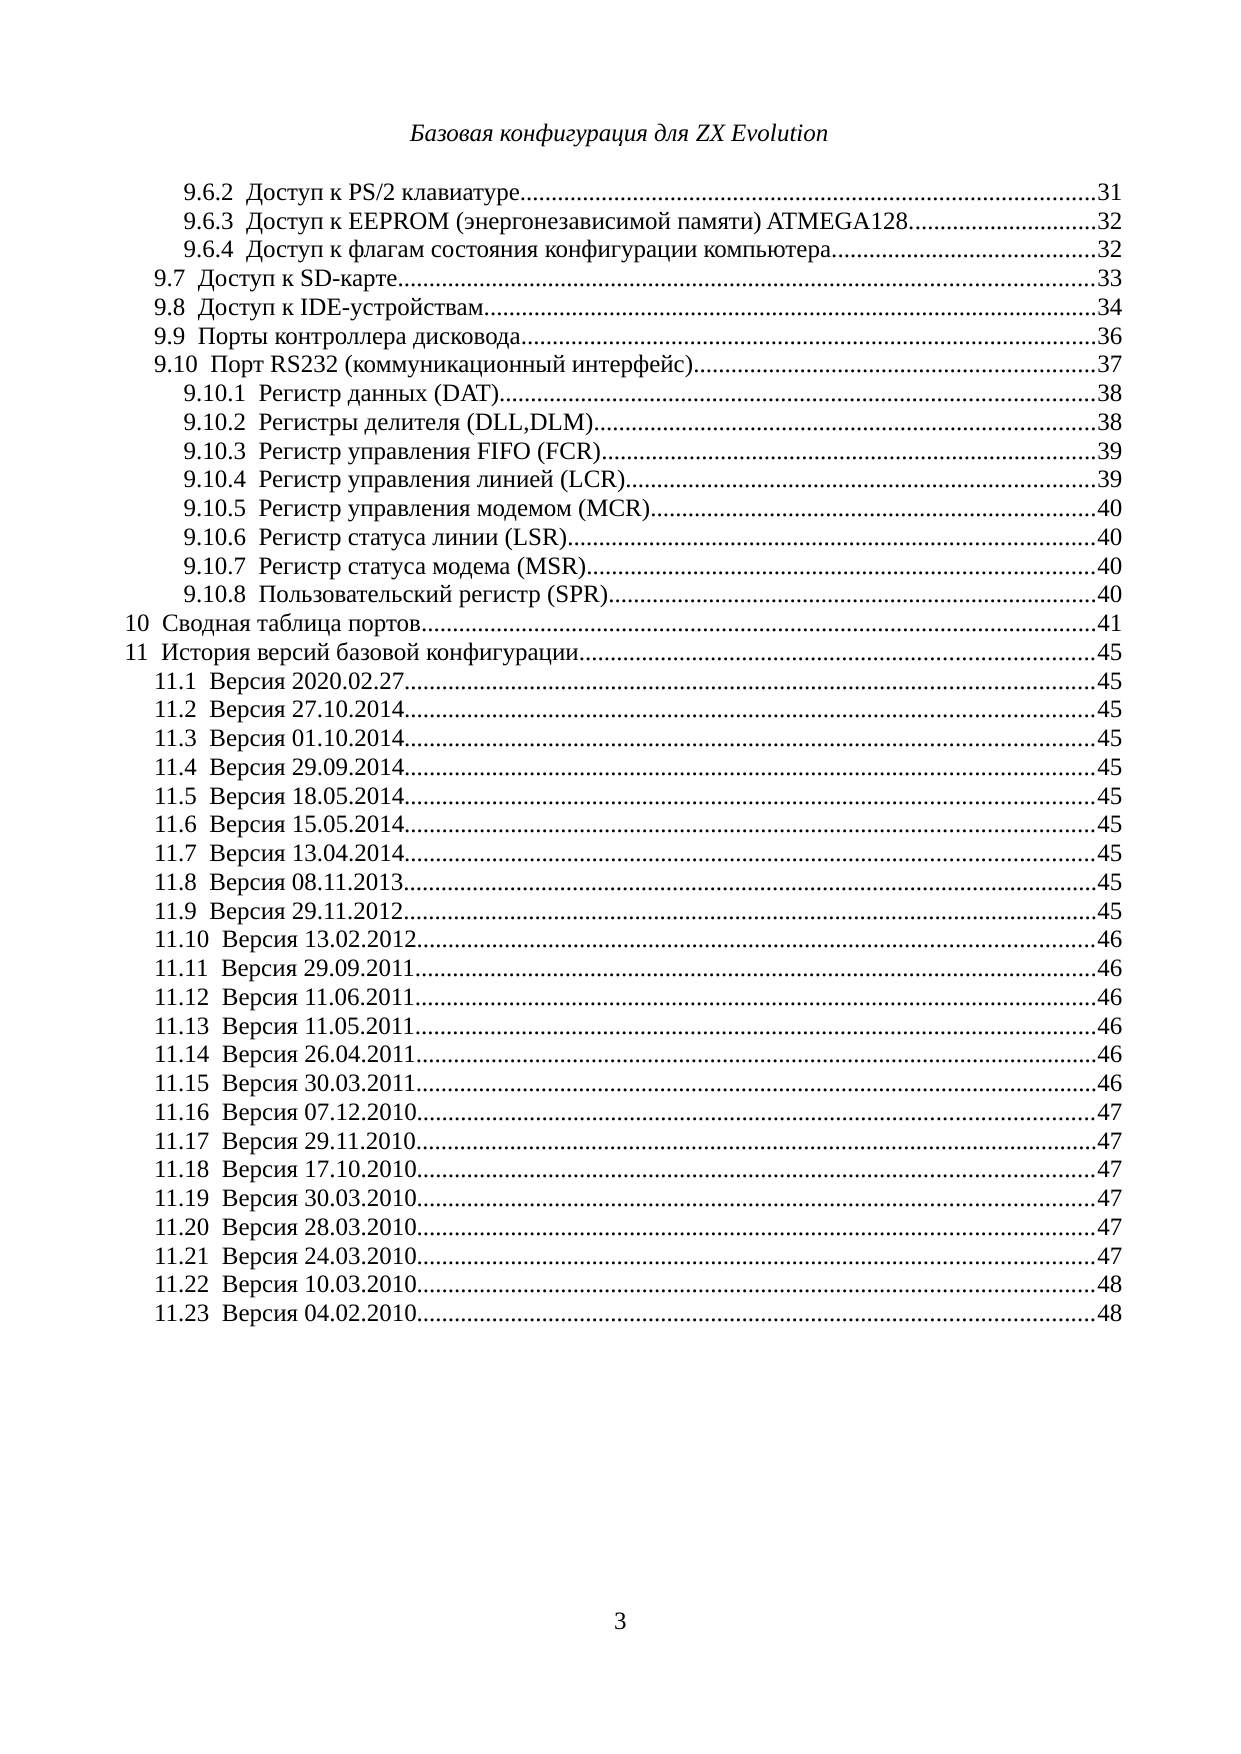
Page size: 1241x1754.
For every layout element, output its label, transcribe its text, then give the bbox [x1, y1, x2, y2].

text 11.9 Версия 29.11.2012 45 [148, 896, 1122, 924]
text 11.21 Версия 24.03.2010 47 [148, 1241, 1122, 1269]
text 11.2 Версия 27.10.2014 45 [148, 694, 1122, 723]
text 11.20 Версия 28.03.2010 47 [148, 1212, 1122, 1241]
text 9.7 Доступ к SD-карте. 33 [148, 263, 1122, 292]
text 11.3 Версия 01.10.2014 45 [148, 723, 1122, 752]
text 9.10.6 Регистр статуса линии (LSR) 40 [177, 522, 1122, 551]
text 9.10.3 Регистр управления FIFO (FCR) 39 [177, 436, 1122, 464]
text 9.6.2 Доступ к PS/2 клавиатуре. 31 [177, 177, 1122, 206]
text 11.18 Версия 17.10.2010 47 [148, 1154, 1122, 1183]
text 11.12 Версия 11.06.2011 46 [148, 982, 1122, 1011]
text 11.19 Версия 30.03.2010 47 [148, 1183, 1122, 1212]
text 9.10.8 Пользовательский регистр (SPR) 40 [177, 579, 1122, 608]
text 11.5 Версия 18.05.2014 45 [148, 781, 1122, 809]
text 11 История версий базовой конфигурации 45 [118, 637, 1122, 666]
text 9.8 Доступ к IDE-устройствам. 34 [148, 292, 1122, 321]
text 11.23 Версия 04.02.2010 48 [148, 1298, 1122, 1327]
text 11.1 Версия 2020.02.27 45 [148, 666, 1122, 694]
text 11.13 Версия 11.05.2011 46 [148, 1011, 1122, 1039]
text 11.8 Версия 08.11.2013 45 [148, 867, 1122, 896]
text 11.11 Версия 29.09.2011 46 [148, 953, 1122, 982]
text 9.10.5 Регистр управления модемом (MCR) 40 [177, 493, 1122, 522]
text 9.10 Порт RS232 (коммуникационный интерфейс) 37 [148, 349, 1122, 378]
text 11.6 Версия 15.05.2014 45 [148, 809, 1122, 838]
text 11.15 Версия 30.03.2011 46 [148, 1068, 1122, 1097]
text 9.6.4 Доступ к флагам состояния конфигурации компьютера. 32 [177, 234, 1122, 263]
text 11.16 Версия 07.12.2010 47 [148, 1097, 1122, 1126]
text 9.10.1 Регистр данных (DAT) 38 [177, 378, 1122, 407]
text 9.10.7 Регистр статуса модема (MSR) 40 [177, 551, 1122, 579]
text 9.6.3 Доступ к EEPROM (энергонезависимой памяти) ATMEGA128. 32 [177, 206, 1122, 234]
text 11.14 Версия 26.04.2011 46 [148, 1039, 1122, 1068]
text 9.9 Порты контроллера дисковода 36 [148, 321, 1122, 349]
text 9.10.2 Регистры делителя (DLL,DLM) 38 [177, 407, 1122, 436]
text 11.22 Версия 10.03.2010 48 [148, 1269, 1122, 1298]
text 11.4 Версия 29.09.2014 45 [148, 752, 1122, 781]
text 11.17 Версия 29.11.2010 47 [148, 1126, 1122, 1154]
text 10 Сводная таблица портов 41 [118, 608, 1122, 637]
text 11.10 Версия 13.02.2012 46 [148, 924, 1122, 953]
text 11.7 Версия 13.04.2014 45 [148, 838, 1122, 867]
text 9.10.4 Регистр управления линией (LCR) 39 [177, 464, 1122, 493]
